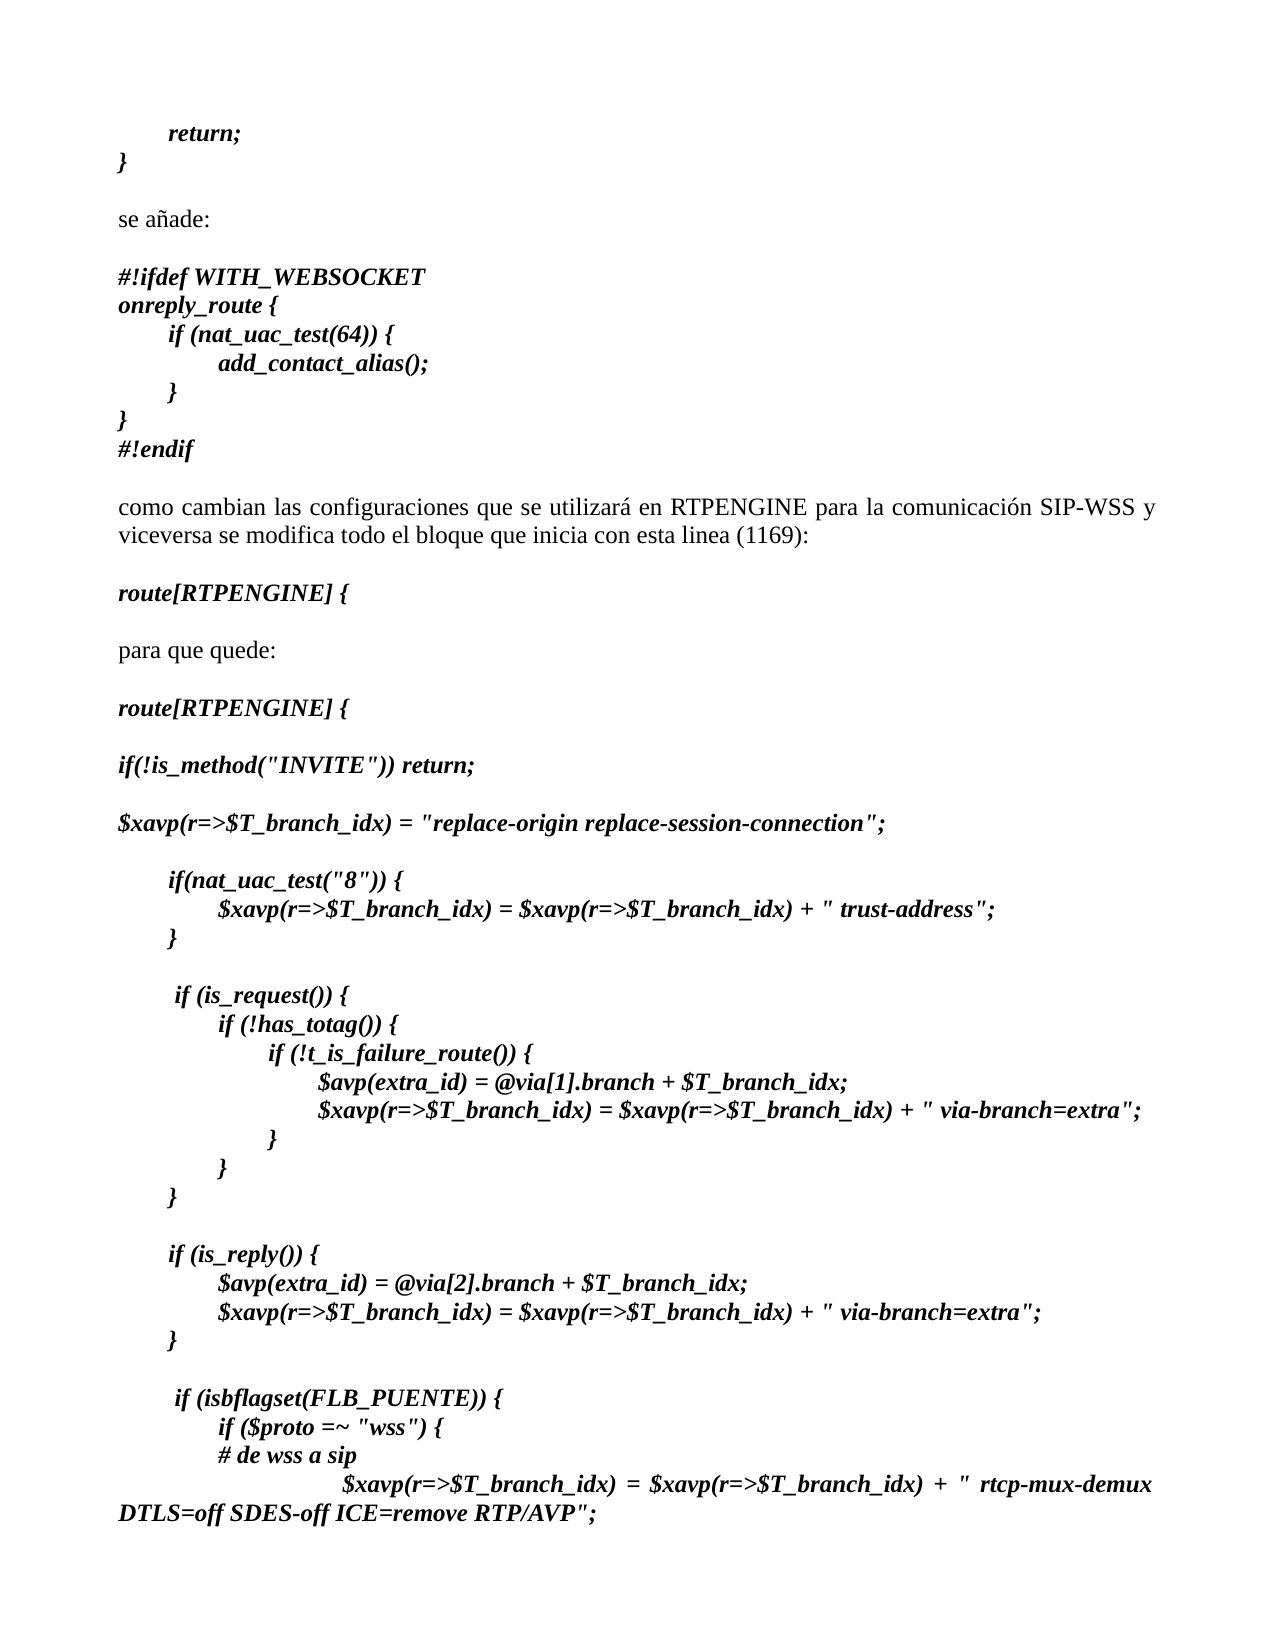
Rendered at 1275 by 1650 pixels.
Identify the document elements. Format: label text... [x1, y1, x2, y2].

text } [118, 377, 1157, 406]
text if(!is_method("INVITE")) return; [118, 751, 1157, 779]
text } [118, 923, 1157, 952]
text if (is_request()) { [118, 981, 1157, 1009]
text if (is_reply()) { [118, 1239, 1157, 1268]
text if (!t_is_failure_route()) { [118, 1038, 1157, 1067]
text if (!has_totag()) { [118, 1009, 1157, 1038]
text $xavp(r=>$T_branch_idx) = $xavp(r=>$T_branch_idx) + " trust-address"; [118, 894, 1157, 923]
text $xavp(r=>$T_branch_idx) = "replace-origin replace-session-connection"; [118, 808, 1157, 837]
text return; [118, 118, 1157, 147]
text para que quede: [118, 636, 1157, 664]
text route[RTPENGINE] { [118, 578, 1157, 607]
text # de wss a sip [118, 1441, 1157, 1469]
text $avp(extra_id) = @via[2].branch + $T_branch_idx; [118, 1268, 1157, 1297]
text se añade: [118, 204, 1157, 233]
text } [118, 1153, 1157, 1182]
text $xavp(r=>$T_branch_idx) = $xavp(r=>$T_branch_idx) + " via-branch=extra"; [118, 1096, 1157, 1124]
text onreply_route { [118, 291, 1157, 319]
text $avp(extra_id) = @via[1].branch + $T_branch_idx; [118, 1067, 1157, 1096]
text } [118, 406, 1157, 434]
text como cambian las configuraciones que se utilizará en RTPENGINE para la comunicación SIP-WSS y viceversa se modifica todo el bloque que inicia con esta linea (1169): [118, 492, 1157, 549]
text route[RTPENGINE] { [118, 693, 1157, 722]
text $xavp(r=>$T_branch_idx) = $xavp(r=>$T_branch_idx) + " via-branch=extra"; [118, 1297, 1157, 1326]
text add_contact_alias(); [118, 348, 1157, 377]
text #!ifdef WITH_WEBSOCKET [118, 262, 1157, 291]
text if ($proto =~ "wss") { [118, 1412, 1157, 1441]
text } [118, 1124, 1157, 1153]
text } [118, 147, 1157, 176]
text if (isbflagset(FLB_PUENTE)) { [118, 1383, 1157, 1412]
text #!endif [118, 434, 1157, 463]
text } [118, 1326, 1157, 1354]
text if(nat_uac_test("8")) { [118, 866, 1157, 894]
text $xavp(r=>$T_branch_idx) = $xavp(r=>$T_branch_idx) + " rtcp-mux-demux DTLS=off SDES-off ICE=remove RTP/AVP"; [118, 1469, 1157, 1527]
text } [118, 1182, 1157, 1211]
text if (nat_uac_test(64)) { [118, 319, 1157, 348]
